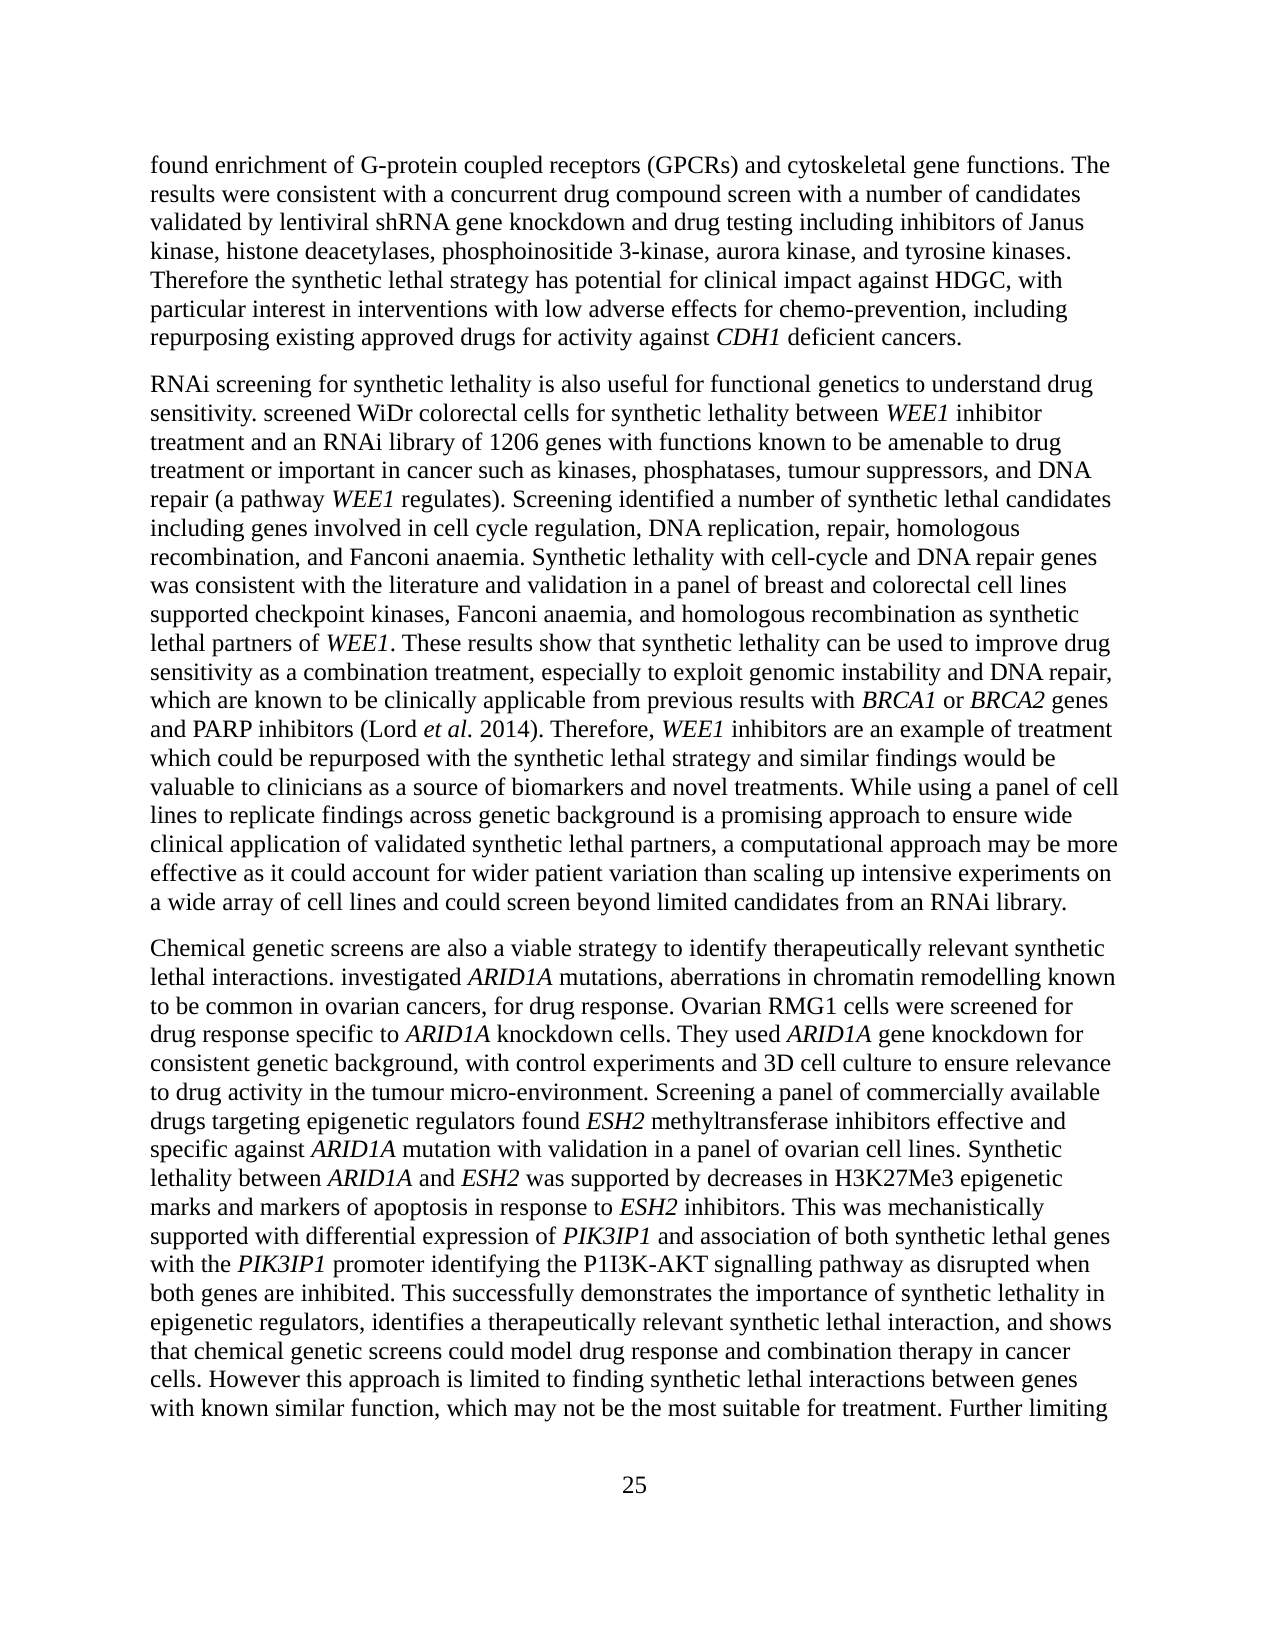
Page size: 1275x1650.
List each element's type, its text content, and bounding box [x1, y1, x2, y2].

text found enrichment of G-protein coupled receptors (GPCRs) and cytoskeletal gene functions. The results were consistent with a concurrent drug compound screen with a number of candidates validated by lentiviral shRNA gene knockdown and drug testing including inhibitors of Janus kinase, histone deacetylases, phosphoinositide 3-kinase, aurora kinase, and tyrosine kinases. Therefore the synthetic lethal strategy has potential for clinical impact against HDGC, with particular interest in interventions with low adverse effects for chemo-prevention, including repurposing existing approved drugs for activity against CDH1 deficient cancers. [150, 150, 1125, 351]
text Chemical genetic screens are also a viable strategy to identify therapeutically relevant synthetic lethal interactions. investigated ARID1A mutations, aberrations in chromatin remodelling known to be common in ovarian cancers, for drug response. Ovarian RMG1 cells were screened for drug response specific to ARID1A knockdown cells. They used ARID1A gene knockdown for consistent genetic background, with control experiments and 3D cell culture to ensure relevance to drug activity in the tumour micro-environment. Screening a panel of commercially available drugs targeting epigenetic regulators found ESH2 methyltransferase inhibitors effective and specific against ARID1A mutation with validation in a panel of ovarian cell lines. Synthetic lethality between ARID1A and ESH2 was supported by decreases in H3K27Me3 epigenetic marks and markers of apoptosis in response to ESH2 inhibitors. This was mechanistically supported with differential expression of PIK3IP1 and association of both synthetic lethal genes with the PIK3IP1 promoter identifying the P1I3K-AKT signalling pathway as disrupted when both genes are inhibited. This successfully demonstrates the importance of synthetic lethality in epigenetic regulators, identifies a therapeutically relevant synthetic lethal interaction, and shows that chemical genetic screens could model drug response and combination therapy in cancer cells. However this approach is limited to finding synthetic lethal interactions between genes with known similar function, which may not be the most suitable for treatment. Further limiting [150, 933, 1125, 1422]
text RNAi screening for synthetic lethality is also useful for functional genetics to understand drug sensitivity. screened WiDr colorectal cells for synthetic lethality between WEE1 inhibitor treatment and an RNAi library of 1206 genes with functions known to be amenable to drug treatment or important in cancer such as kinases, phosphatases, tumour suppressors, and DNA repair (a pathway WEE1 regulates). Screening identified a number of synthetic lethal candidates including genes involved in cell cycle regulation, DNA replication, repair, homologous recombination, and Fanconi anaemia. Synthetic lethality with cell-cycle and DNA repair genes was consistent with the literature and validation in a panel of breast and colorectal cell lines supported checkpoint kinases, Fanconi anaemia, and homologous recombination as synthetic lethal partners of WEE1. These results show that synthetic lethality can be used to improve drug sensitivity as a combination treatment, especially to exploit genomic instability and DNA repair, which are known to be clinically applicable from previous results with BRCA1 or BRCA2 genes and PARP inhibitors (Lord et al. 2014). Therefore, WEE1 inhibitors are an example of treatment which could be repurposed with the synthetic lethal strategy and similar findings would be valuable to clinicians as a source of biomarkers and novel treatments. While using a panel of cell lines to replicate findings across genetic background is a promising approach to ensure wide clinical application of validated synthetic lethal partners, a computational approach may be more effective as it could account for wider patient variation than scaling up intensive experiments on a wide array of cell lines and could screen beyond limited candidates from an RNAi library. [150, 369, 1125, 915]
